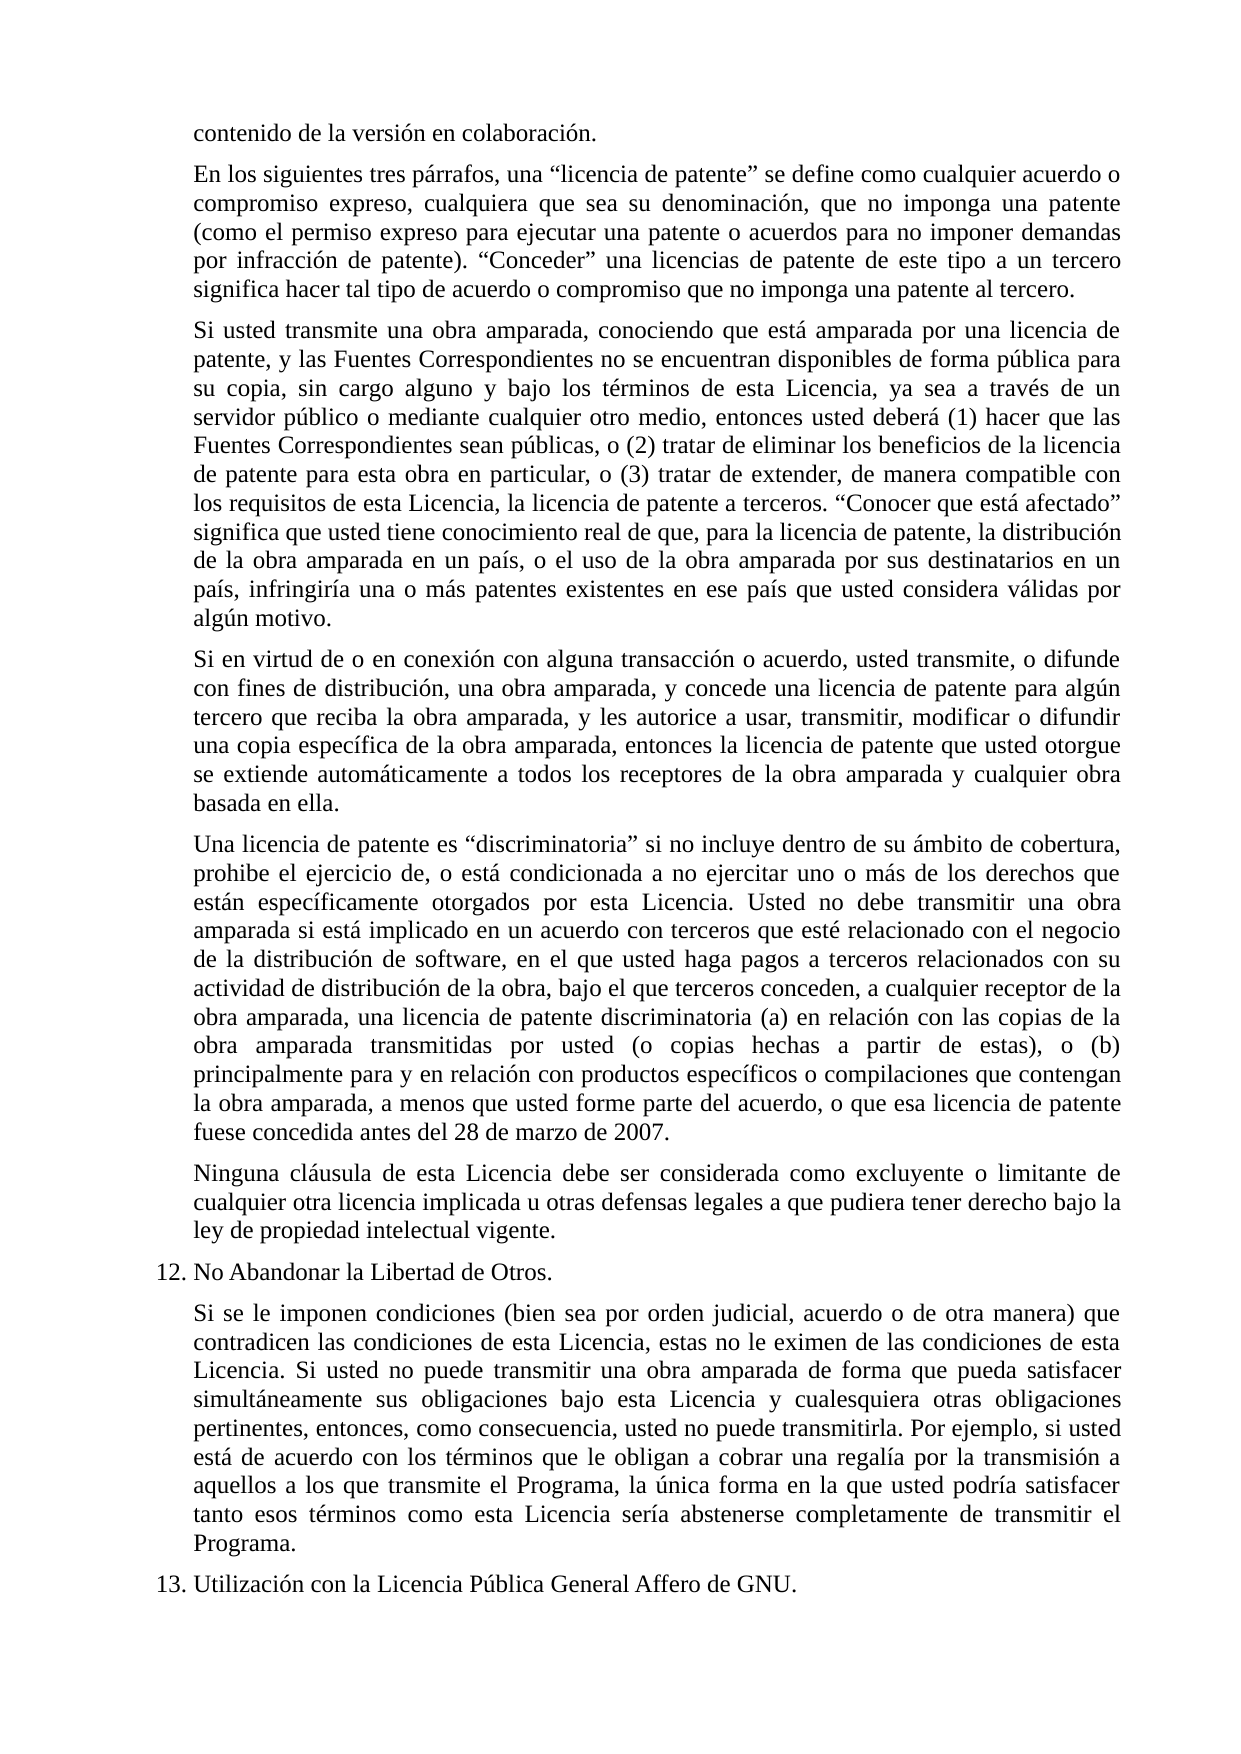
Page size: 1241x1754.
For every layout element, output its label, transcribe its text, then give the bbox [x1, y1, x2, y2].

list Si usted transmite una obra amparada, conociendo que está amparada por una licencia de patente, y las Fuentes Correspondientes no se encuentran disponibles de forma pública para su copia, sin cargo alguno y bajo los términos de esta Licencia, ya sea a través de un servidor público o mediante cualquier otro medio, entonces usted deberá (1) hacer que las Fuentes Correspondientes sean públicas, o (2) tratar de eliminar los beneficios de la licencia de patente para esta obra en particular, o (3) tratar de extender, de manera compatible con los requisitos de esta Licencia, la licencia de patente a terceros. “Conocer que está afectado” significa que usted tiene conocimiento real de que, para la licencia de patente, la distribución de la obra amparada en un país, o el uso de la obra amparada por sus destinatarios en un país, infringiría una o más patentes existentes en ese país que usted considera válidas por algún motivo. [156, 316, 1122, 632]
list Si se le imponen condiciones (bien sea por orden judicial, acuerdo o de otra manera) que contradicen las condiciones de esta Licencia, estas no le eximen de las condiciones de esta Licencia. Si usted no puede transmitir una obra amparada de forma que pueda satisfacer simultáneamente sus obligaciones bajo esta Licencia y cualesquiera otras obligaciones pertinentes, entonces, como consecuencia, usted no puede transmitirla. Por ejemplo, si usted está de acuerdo con los términos que le obligan a cobrar una regalía por la transmisión a aquellos a los que transmite el Programa, la única forma en la que usted podría satisfacer tanto esos términos como esta Licencia sería abstenerse completamente de transmitir el Programa. [156, 1298, 1122, 1557]
list No Abandonar la Libertad de Otros. [156, 1257, 1122, 1286]
list Ninguna cláusula de esta Licencia debe ser considerada como excluyente o limitante de cualquier otra licencia implicada u otras defensas legales a que pudiera tener derecho bajo la ley de propiedad intelectual vigente. [156, 1158, 1122, 1244]
list Si en virtud de o en conexión con alguna transacción o acuerdo, usted transmite, o difunde con fines de distribución, una obra amparada, y concede una licencia de patente para algún tercero que reciba la obra amparada, y les autorice a usar, transmitir, modificar o difundir una copia específica de la obra amparada, entonces la licencia de patente que usted otorgue se extiende automáticamente a todos los receptores de la obra amparada y cualquier obra basada en ella. [156, 644, 1122, 817]
list En los siguientes tres párrafos, una “licencia de patente” se define como cualquier acuerdo o compromiso expreso, cualquiera que sea su denominación, que no imponga una patente (como el permiso expreso para ejecutar una patente o acuerdos para no imponer demandas por infracción de patente). “Conceder” una licencias de patente de este tipo a un tercero significa hacer tal tipo de acuerdo o compromiso que no imponga una patente al tercero. [156, 159, 1122, 303]
list Una licencia de patente es “discriminatoria” si no incluye dentro de su ámbito de cobertura, prohibe el ejercicio de, o está condicionada a no ejercitar uno o más de los derechos que están específicamente otorgados por esta Licencia. Usted no debe transmitir una obra amparada si está implicado en un acuerdo con terceros que esté relacionado con el negocio de la distribución de software, en el que usted haga pagos a terceros relacionados con su actividad de distribución de la obra, bajo el que terceros conceden, a cualquier receptor de la obra amparada, una licencia de patente discriminatoria (a) en relación con las copias de la obra amparada transmitidas por usted (o copias hechas a partir de estas), o (b) principalmente para y en relación con productos específicos o compilaciones que contengan la obra amparada, a menos que usted forme parte del acuerdo, o que esa licencia de patente fuese concedida antes del 28 de marzo de 2007. [156, 829, 1122, 1146]
list contenido de la versión en colaboración. [156, 118, 1122, 147]
list Utilización con la Licencia Pública General Affero de GNU. [156, 1569, 1122, 1598]
